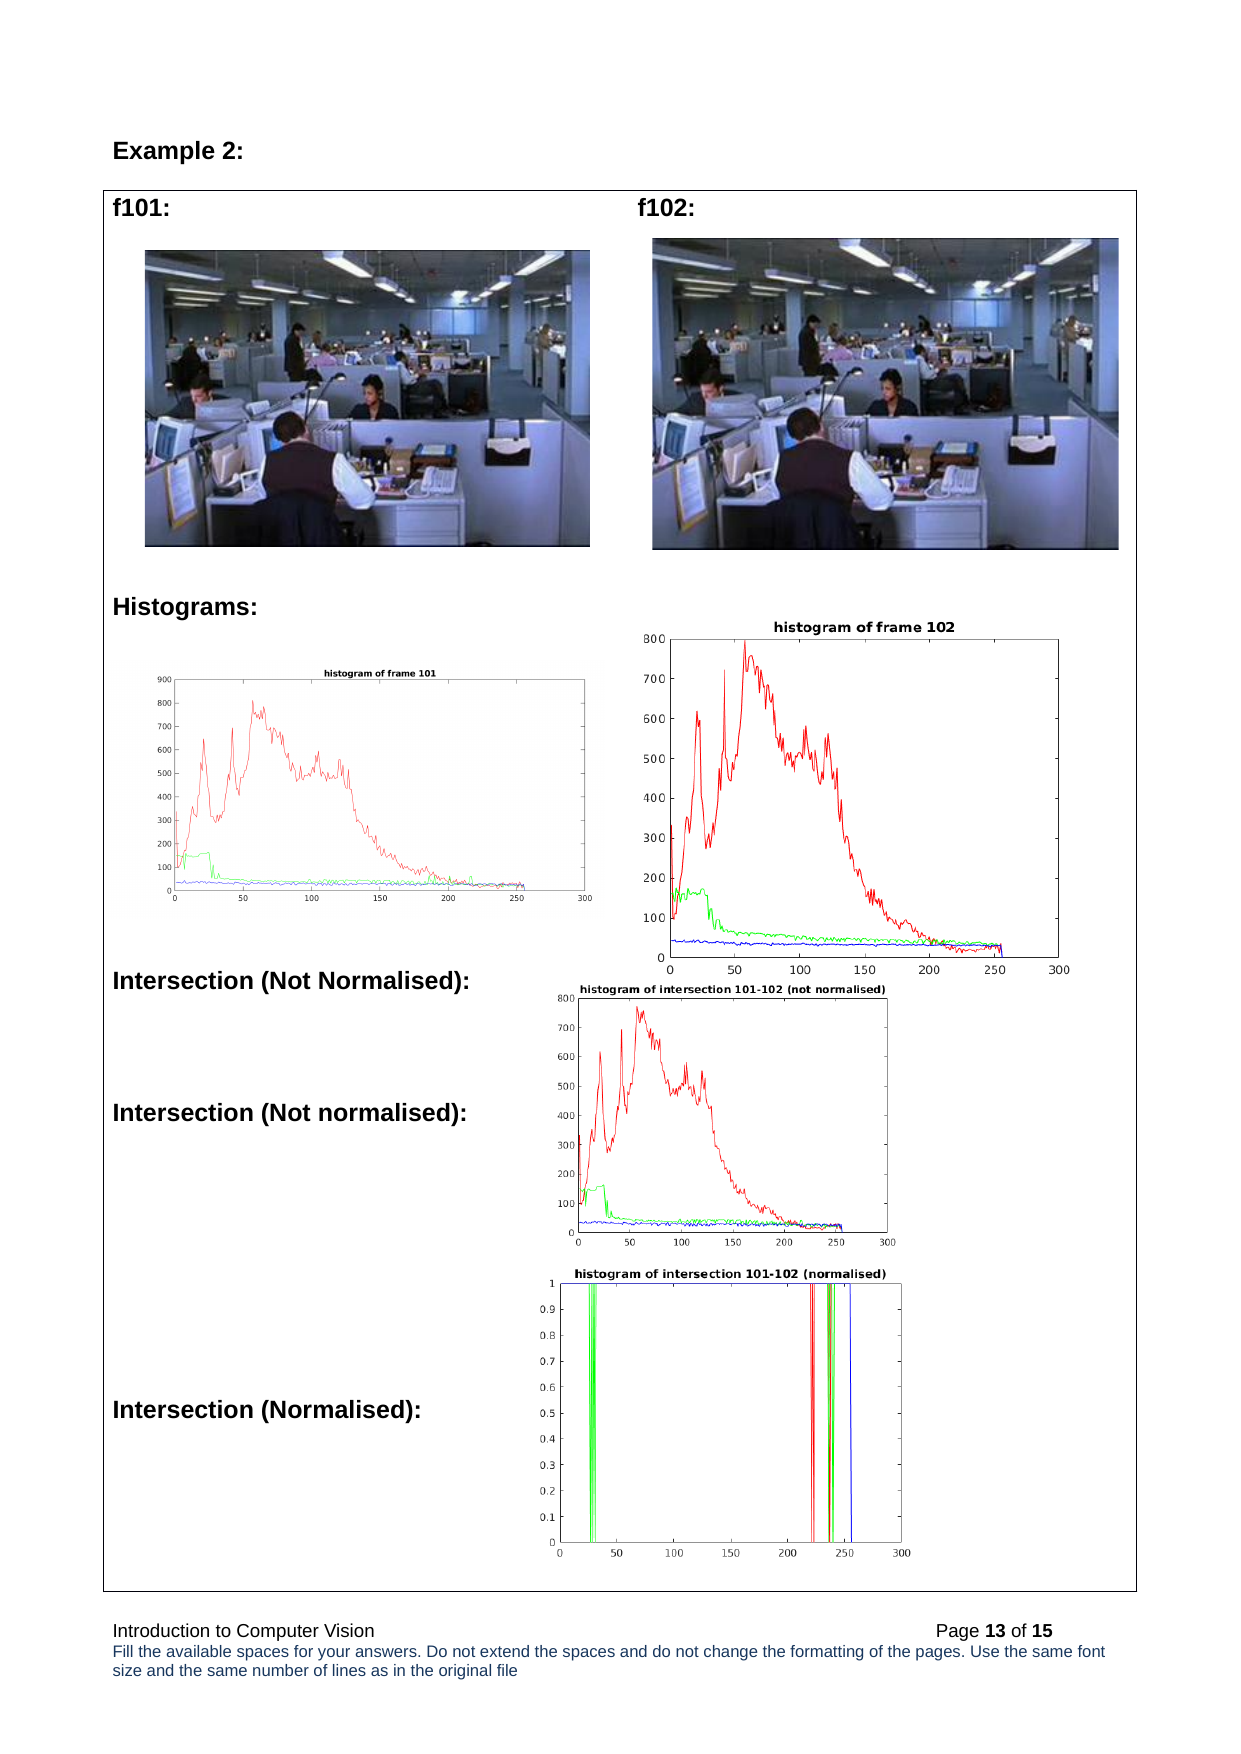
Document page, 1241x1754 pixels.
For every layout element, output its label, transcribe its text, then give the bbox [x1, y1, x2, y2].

text Histograms: [112, 592, 1128, 621]
text Intersection (Normalised): [104, 1392, 502, 1424]
text [925, 1095, 1136, 1127]
picture [106, 609, 1106, 1577]
text [943, 1392, 1136, 1424]
picture [652, 238, 1119, 550]
text f101: f102: [104, 191, 1136, 222]
text Example 2: [112, 136, 1128, 164]
text Intersection (Not normalised): [104, 1095, 526, 1127]
text Intersection (Not Normalised): [112, 966, 604, 995]
text [1106, 966, 1128, 995]
picture [144, 250, 590, 547]
